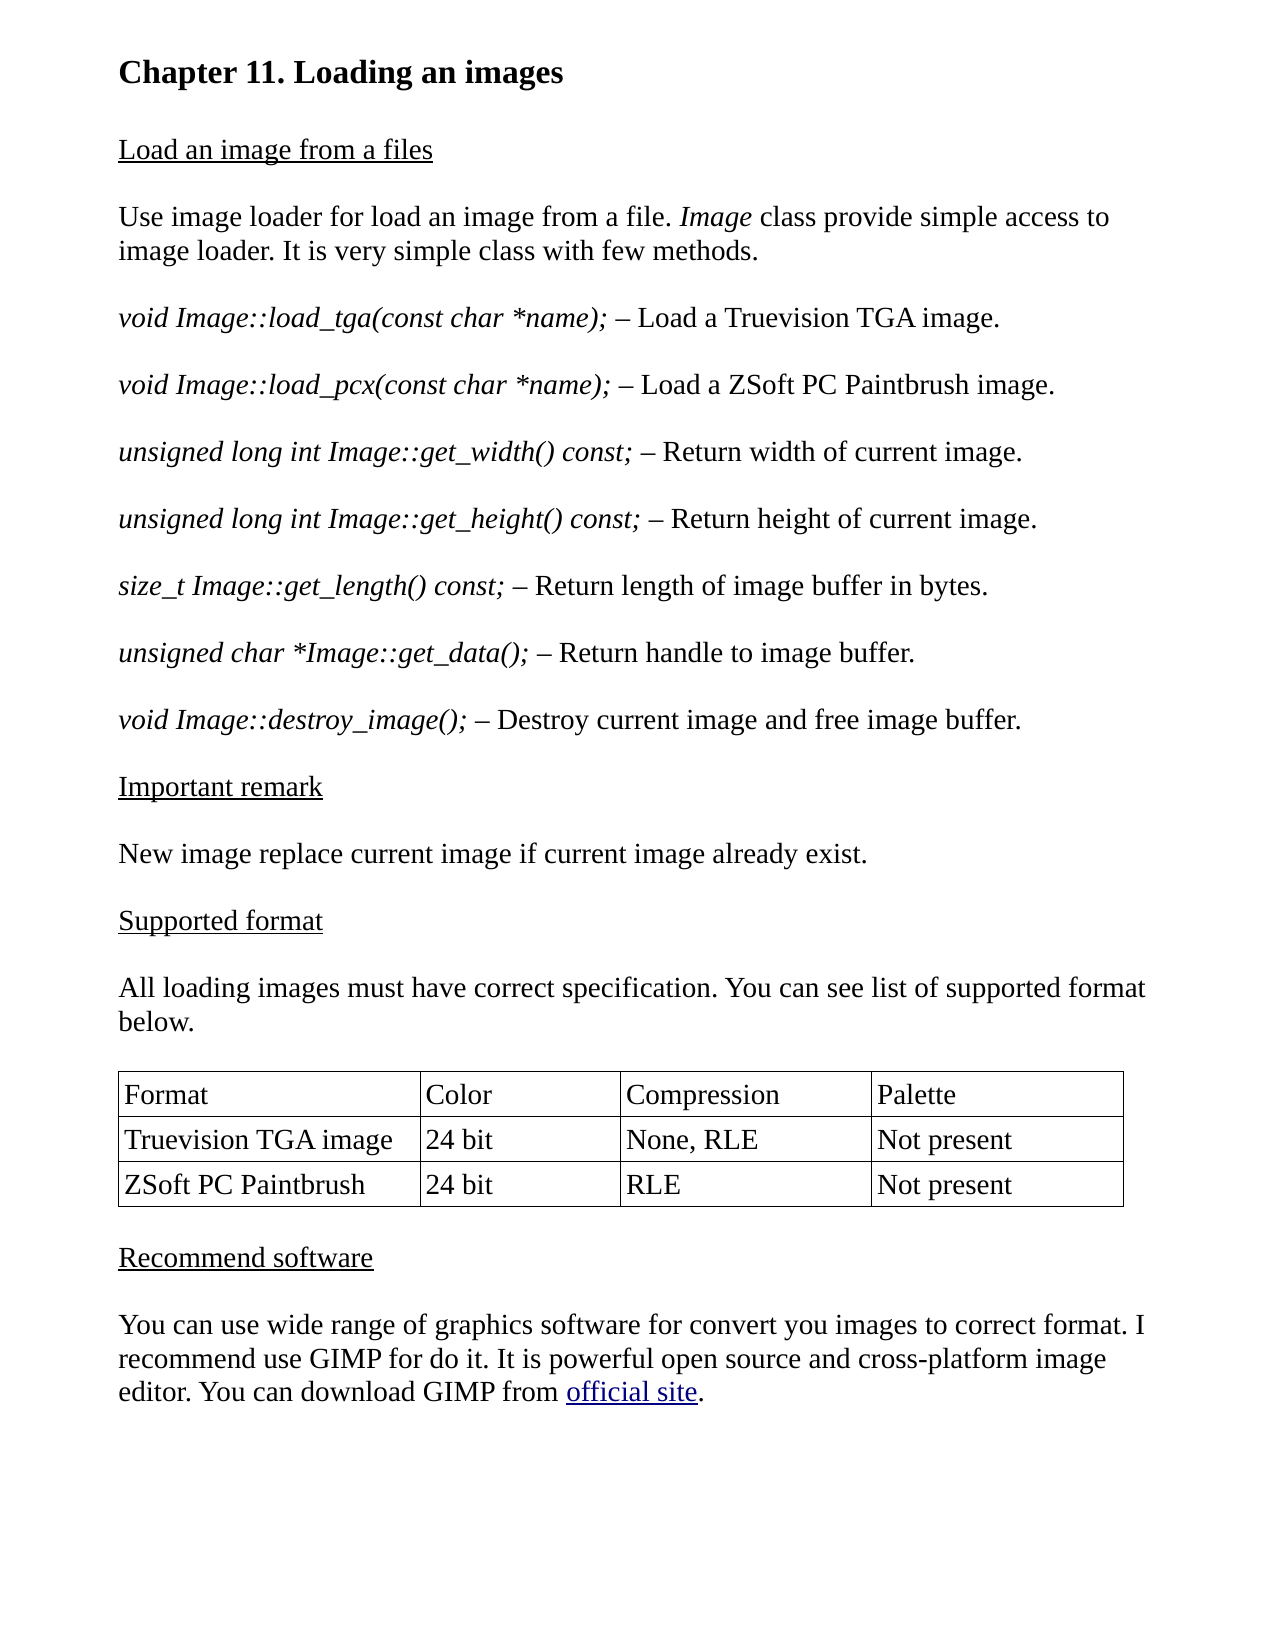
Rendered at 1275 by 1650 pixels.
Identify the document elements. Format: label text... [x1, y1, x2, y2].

table_cell Not present [872, 1117, 1123, 1161]
text Important remark [118, 769, 1157, 803]
subtitle Chapter 11. Loading an images [118, 52, 1157, 91]
text You can use wide range of graphics software for convert you images to correct format. I recommend use GIMP for do it. It is powerful open source and cross-platform image editor. You can download GIMP from official site. [118, 1307, 1157, 1408]
table_cell 24 bit [421, 1162, 620, 1206]
table_cell Not present [872, 1162, 1123, 1206]
text New image replace current image if current image already exist. [118, 836, 1157, 870]
text All loading images must have correct specification. You can see list of supported format below. [118, 971, 1157, 1038]
text unsigned long int Image::get_width() const; – Return width of current image. [118, 434, 1157, 467]
table_cell RLE [621, 1162, 871, 1206]
text Load an image from a files [118, 132, 1157, 166]
table_header Palette [872, 1072, 1123, 1116]
text void Image::destroy_image(); – Destroy current image and free image buffer. [118, 702, 1157, 736]
table_header Format [119, 1072, 420, 1116]
table_cell ZSoft PC Paintbrush [119, 1162, 420, 1206]
text Use image loader for load an image from a file. Image class provide simple access to image loader. It is very simple class with few methods. [118, 199, 1157, 266]
text unsigned char *Image::get_data(); – Return handle to image buffer. [118, 635, 1157, 669]
table_header Compression [621, 1072, 871, 1116]
text size_t Image::get_length() const; – Return length of image buffer in bytes. [118, 568, 1157, 602]
table_cell None, RLE [621, 1117, 871, 1161]
table_cell Truevision TGA image [119, 1117, 420, 1161]
text unsigned long int Image::get_height() const; – Return height of current image. [118, 501, 1157, 534]
text Recommend software [118, 1240, 1157, 1274]
table_header Color [421, 1072, 620, 1116]
text Supported format [118, 903, 1157, 937]
table_cell 24 bit [421, 1117, 620, 1161]
text void Image::load_pcx(const char *name); – Load a ZSoft PC Paintbrush image. [118, 367, 1157, 400]
text void Image::load_tga(const char *name); – Load a Truevision TGA image. [118, 300, 1157, 333]
